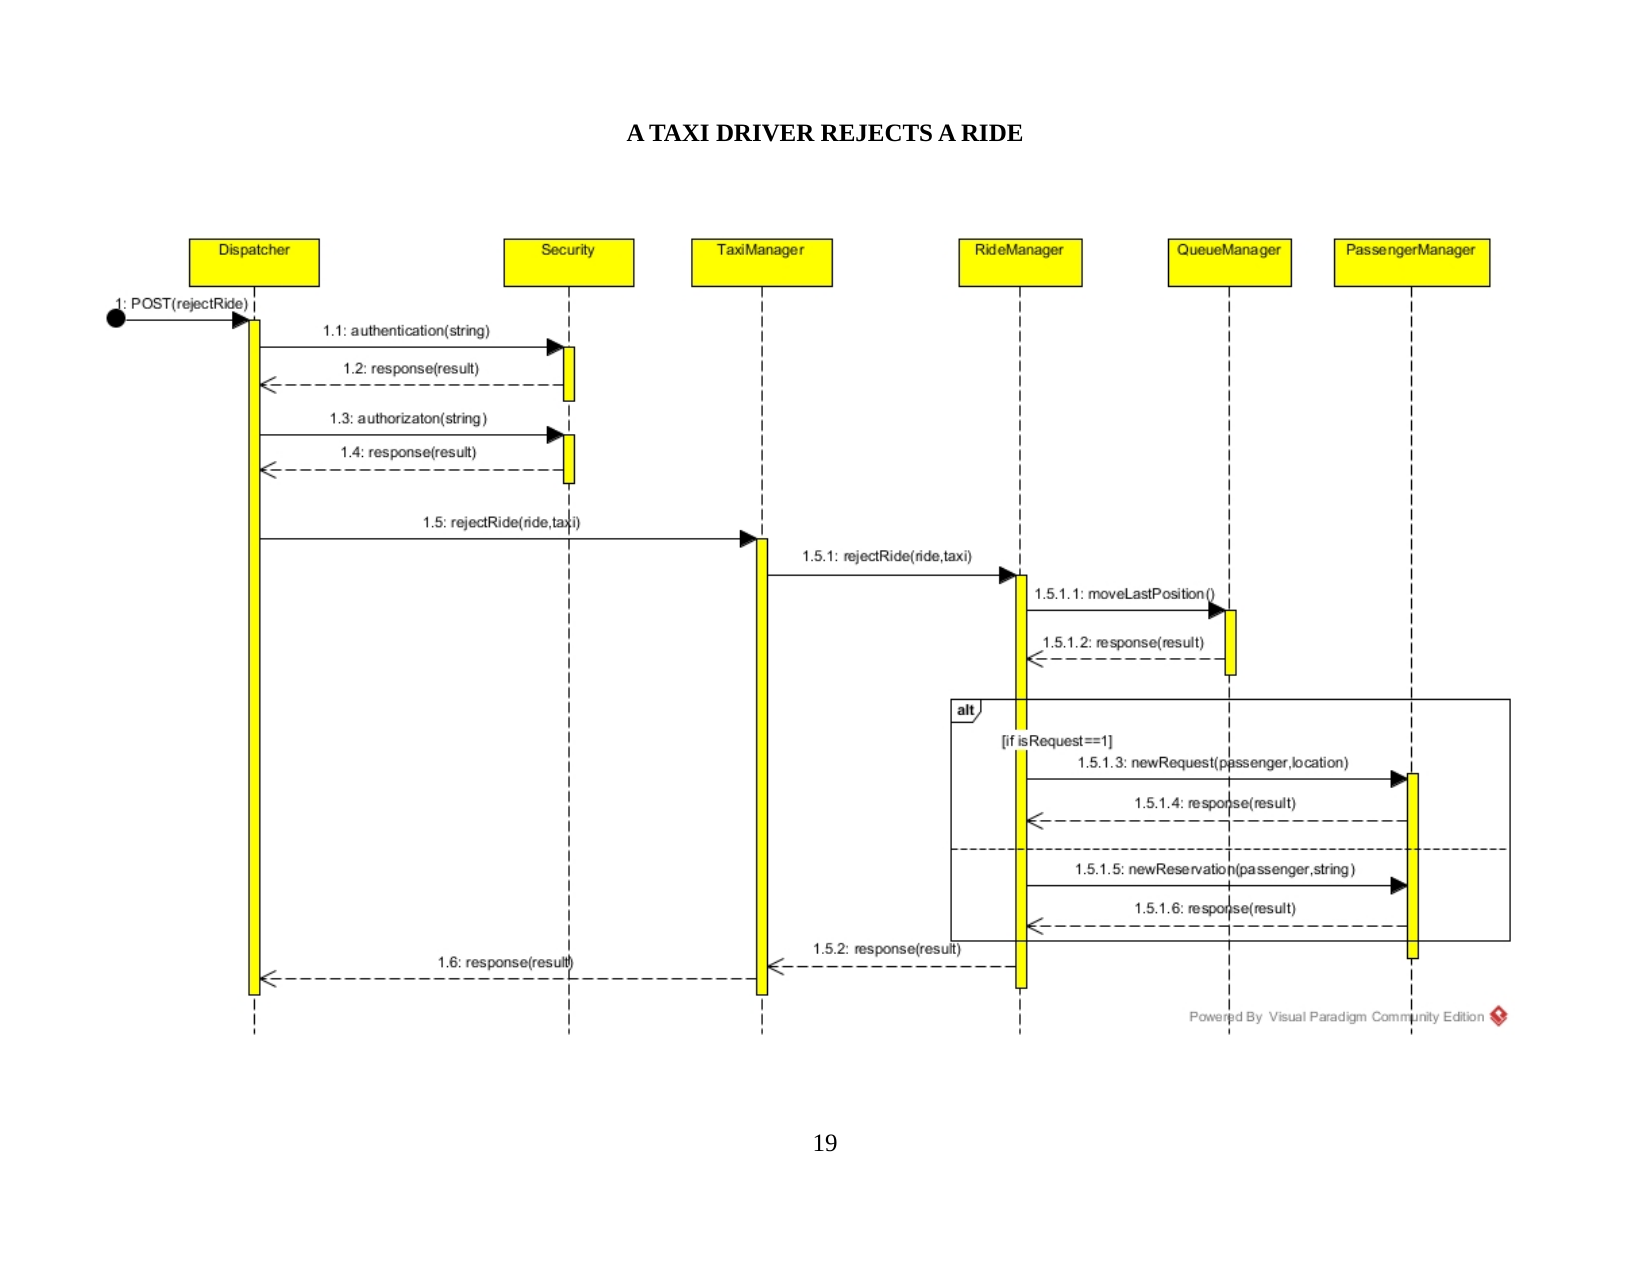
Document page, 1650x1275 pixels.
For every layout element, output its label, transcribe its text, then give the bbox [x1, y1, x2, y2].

picture [101, 236, 1515, 1039]
text A TAXI DRIVER REJECTS A RIDE [118, 118, 1532, 147]
